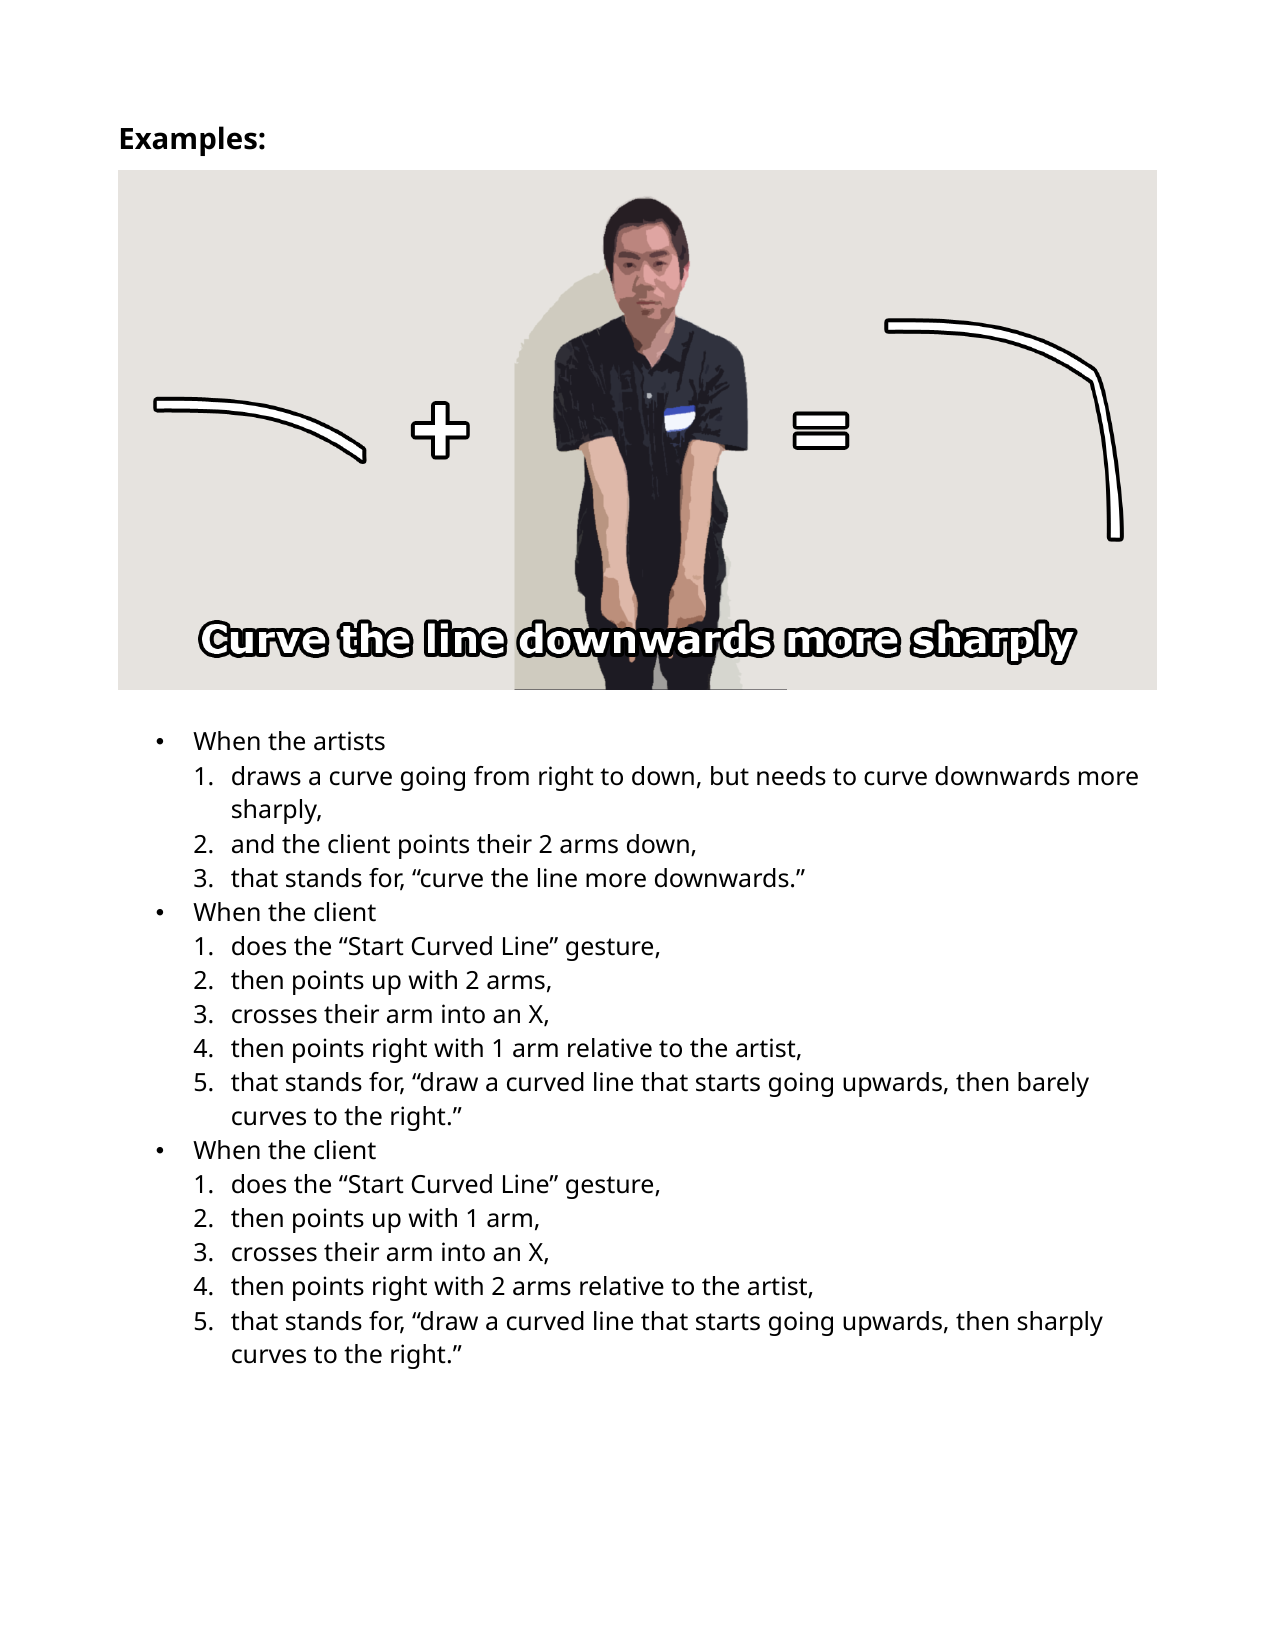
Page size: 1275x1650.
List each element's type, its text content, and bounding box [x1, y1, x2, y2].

list then points up with 1 arm, [193, 1201, 1157, 1235]
picture [118, 170, 1157, 690]
list crosses their arm into an X, [193, 1235, 1157, 1269]
list crosses their arm into an X, [193, 997, 1157, 1031]
list When the artists [156, 724, 1157, 758]
list draws a curve going from right to down, but needs to curve downwards more sharply, [193, 758, 1157, 826]
list that stands for, “draw a curved line that starts going upwards, then barely curves to the right.” [193, 1065, 1157, 1133]
list and the client points their 2 arms down, [193, 826, 1157, 860]
list does the “Start Curved Line” gesture, [193, 1167, 1157, 1201]
list When the client [156, 894, 1157, 928]
list does the “Start Curved Line” gesture, [193, 928, 1157, 962]
subtitle Examples: [118, 118, 1157, 158]
list When the client [156, 1133, 1157, 1167]
list then points right with 1 arm relative to the artist, [193, 1031, 1157, 1065]
list then points right with 2 arms relative to the artist, [193, 1269, 1157, 1303]
list then points up with 2 arms, [193, 962, 1157, 997]
list that stands for, “curve the line more downwards.” [193, 860, 1157, 894]
list that stands for, “draw a curved line that starts going upwards, then sharply curves to the right.” [193, 1303, 1157, 1371]
